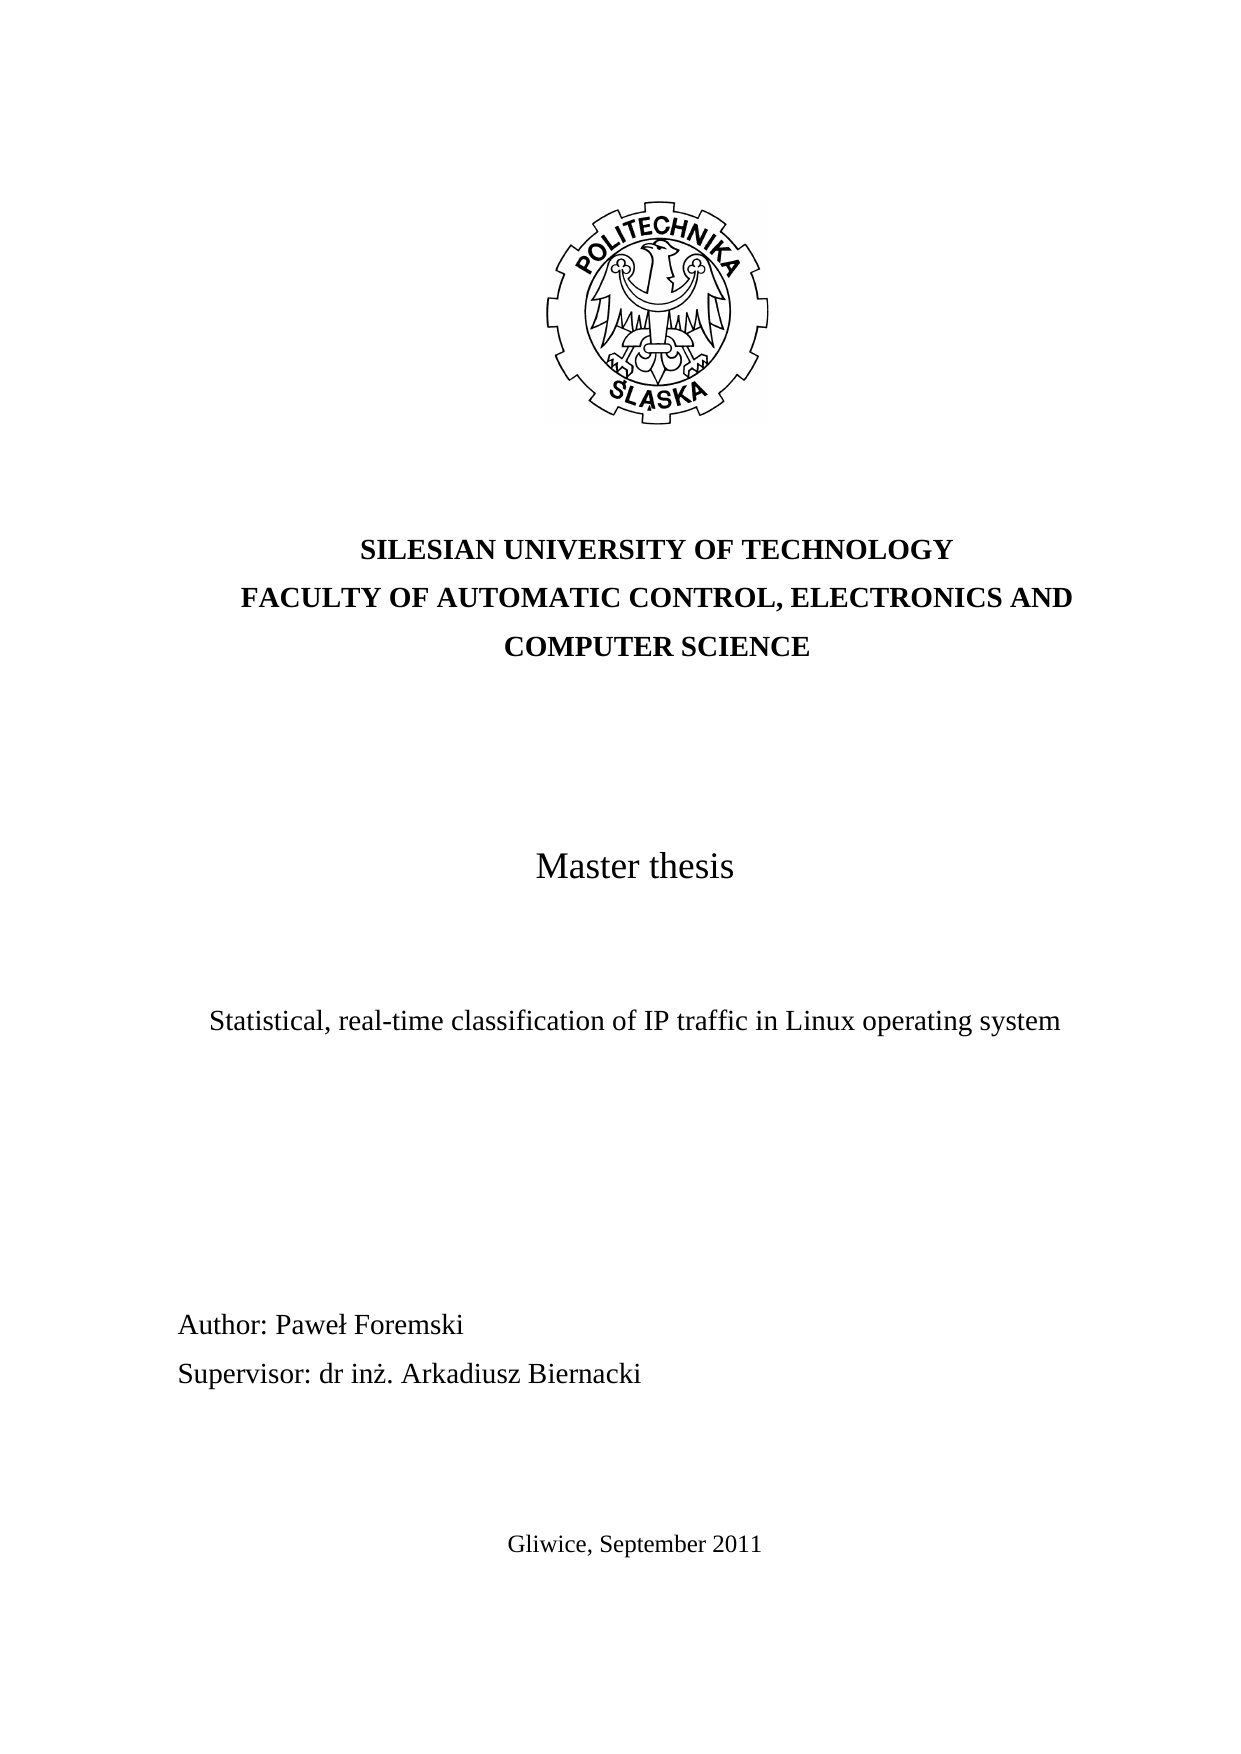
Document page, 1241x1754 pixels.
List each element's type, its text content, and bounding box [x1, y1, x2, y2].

text Author: Paweł Foremski [177, 1308, 1093, 1341]
picture [545, 201, 769, 425]
text SILESIAN UNIVERSITY OF TECHNOLOGY [177, 533, 1093, 565]
text Statistical, real-time classification of IP traffic in Linux operating system [177, 1004, 1093, 1036]
text Master thesis [177, 845, 1093, 886]
text Gliwice, September 2011 [177, 1530, 1093, 1558]
text FACULTY OF AUTOMATIC CONTROL, ELECTRONICS AND [177, 582, 1093, 614]
text Supervisor: dr inż. Arkadiusz Biernacki [177, 1357, 1093, 1389]
text COMPUTER SCIENCE [177, 630, 1093, 662]
